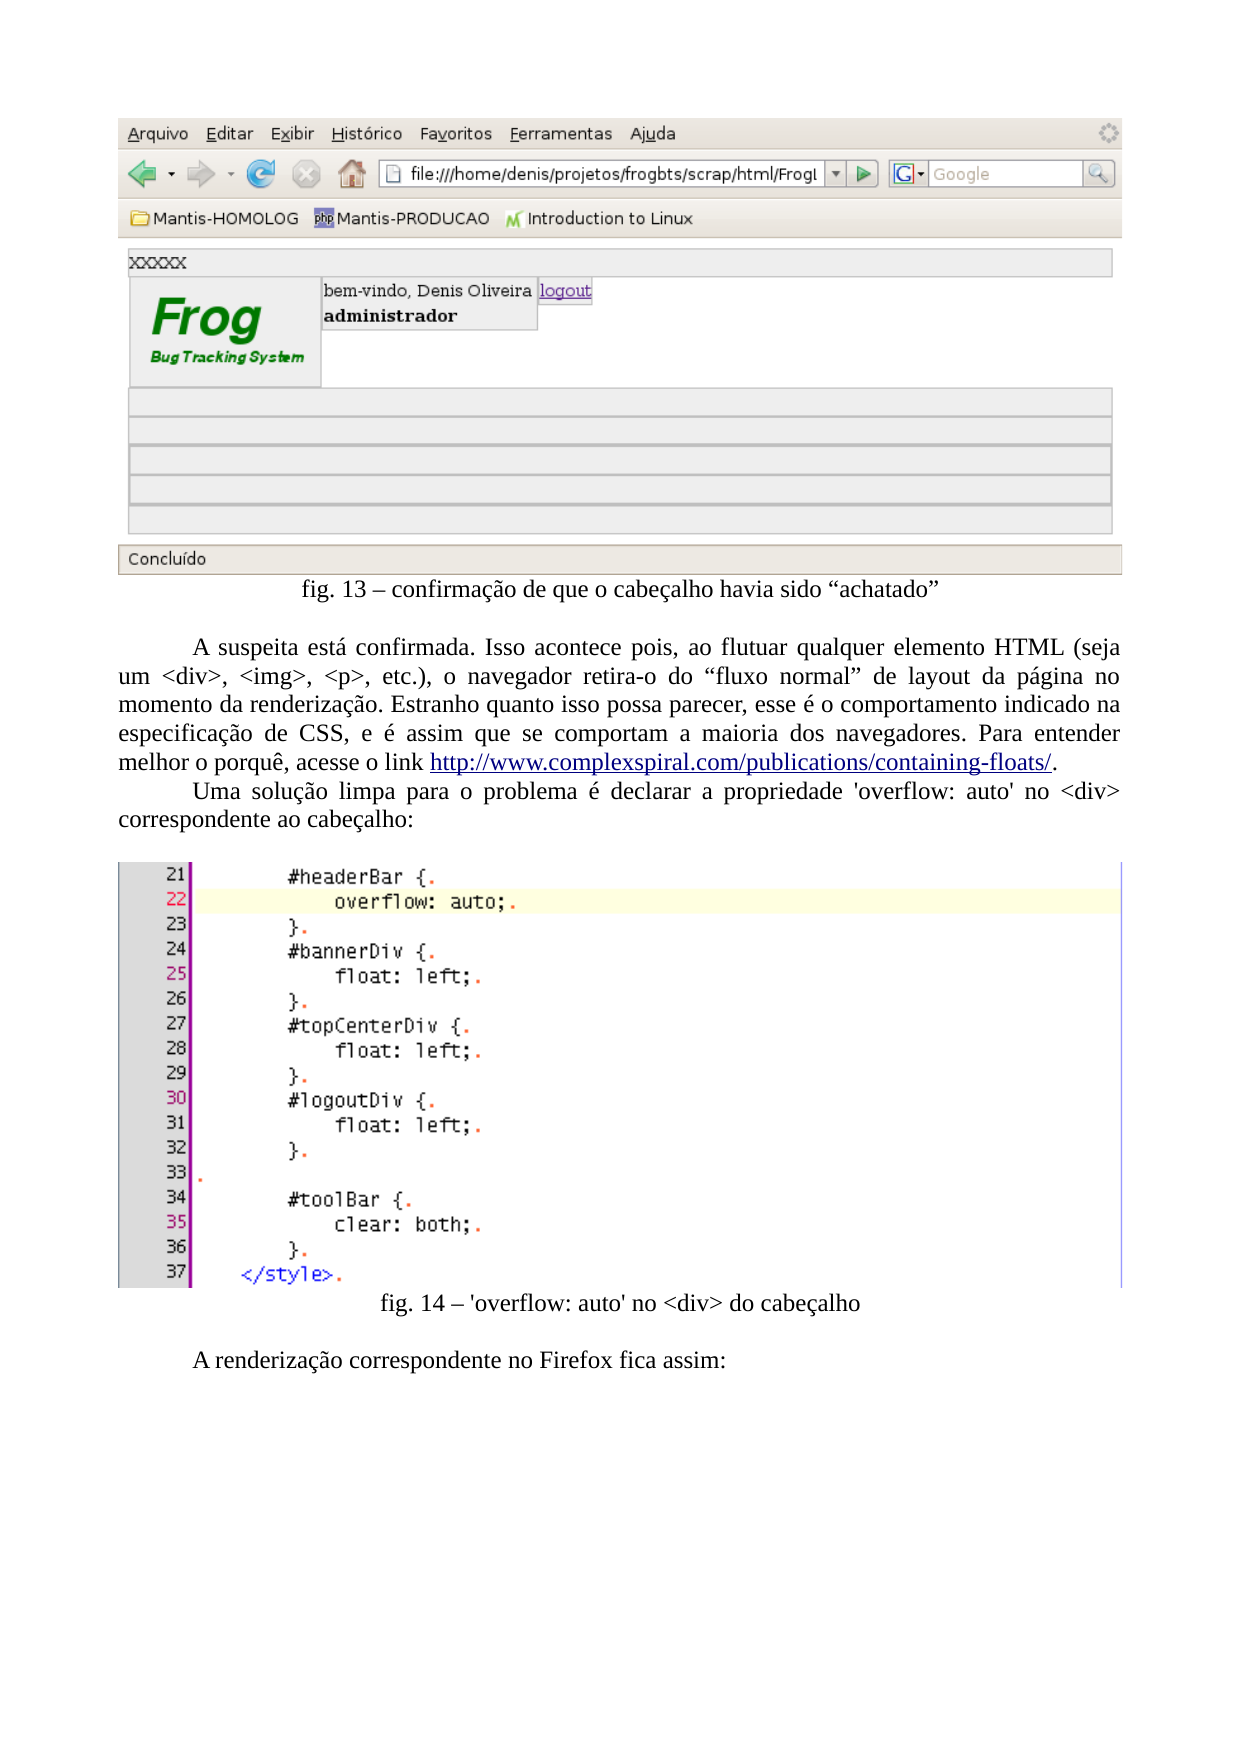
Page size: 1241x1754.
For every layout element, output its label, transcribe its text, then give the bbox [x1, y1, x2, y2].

picture [118, 862, 1123, 1288]
text fig. 14 – 'overflow: auto' no <div> do cabeçalho [118, 1288, 1122, 1317]
text Uma solução limpa para o problema é declarar a propriedade 'overflow: auto' no <div> correspondente ao cabeçalho: [118, 776, 1122, 833]
text A suspeita está confirmada. Isso acontece pois, ao flutuar qualquer elemento HTML (seja um <div>, <img>, <p>, etc.), o navegador retira-o do “fluxo normal” de layout da página no momento da renderização. Estranho quanto isso possa parecer, esse é o comportamento indicado na especificação de CSS, e é assim que se comportam a maioria dos navegadores. Para entender melhor o porquê, acesse o link http://www.complexspiral.com/publications/containing-floats/. [118, 632, 1122, 776]
text fig. 13 – confirmação de que o cabeçalho havia sido “achatado” [118, 575, 1122, 603]
picture [118, 118, 1123, 575]
text A renderização correspondente no Firefox fica assim: [118, 1346, 1122, 1374]
